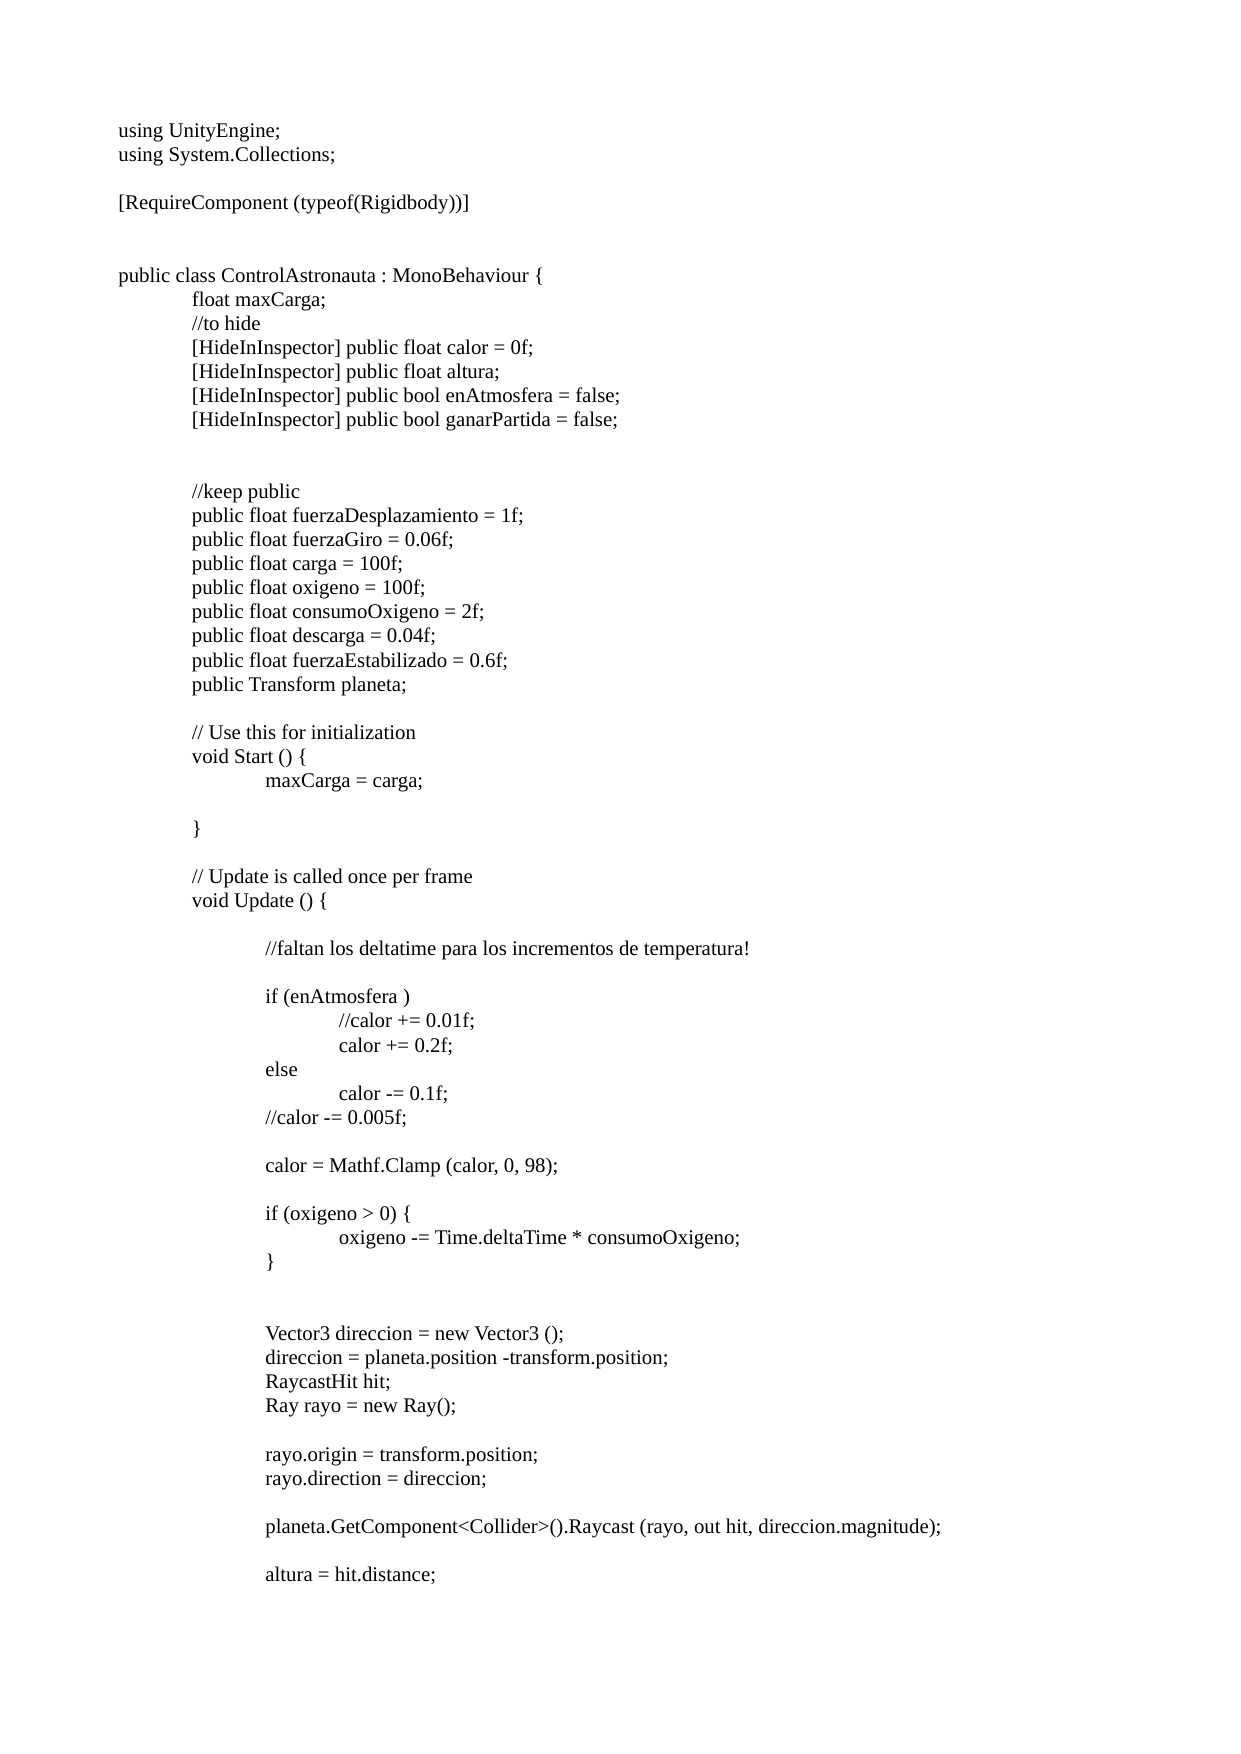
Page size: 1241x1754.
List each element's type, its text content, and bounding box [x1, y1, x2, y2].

text [HideInInspector] public float altura; [118, 359, 1122, 383]
text [HideInInspector] public float calor = 0f; [118, 335, 1122, 359]
text //keep public [118, 479, 1122, 503]
text else [118, 1057, 1122, 1081]
text // Update is called once per frame [118, 864, 1122, 888]
text rayo.origin = transform.position; [118, 1442, 1122, 1466]
text } [118, 1249, 1122, 1273]
text using System.Collections; [118, 142, 1122, 166]
text calor += 0.2f; [118, 1032, 1122, 1057]
text //calor += 0.01f; [118, 1008, 1122, 1032]
text void Update () { [118, 888, 1122, 912]
text calor -= 0.1f; [118, 1081, 1122, 1105]
text // Use this for initialization [118, 720, 1122, 744]
text direccion = planeta.position -transform.position; [118, 1345, 1122, 1369]
text Vector3 direccion = new Vector3 (); [118, 1321, 1122, 1345]
text [HideInInspector] public bool enAtmosfera = false; [118, 383, 1122, 407]
text if (oxigeno > 0) { [118, 1201, 1122, 1225]
text public float consumoOxigeno = 2f; [118, 599, 1122, 623]
text public float carga = 100f; [118, 551, 1122, 575]
text planeta.GetComponent<Collider>().Raycast (rayo, out hit, direccion.magnitude); [118, 1514, 1122, 1538]
text [RequireComponent (typeof(Rigidbody))] [118, 190, 1122, 214]
text //faltan los deltatime para los incrementos de temperatura! [118, 936, 1122, 960]
text float maxCarga; [118, 287, 1122, 311]
text public float fuerzaGiro = 0.06f; [118, 527, 1122, 551]
text rayo.direction = direccion; [118, 1466, 1122, 1490]
text maxCarga = carga; [118, 768, 1122, 792]
text [HideInInspector] public bool ganarPartida = false; [118, 407, 1122, 431]
text public Transform planeta; [118, 672, 1122, 696]
text public float oxigeno = 100f; [118, 575, 1122, 599]
text //calor -= 0.005f; [118, 1105, 1122, 1129]
text altura = hit.distance; [118, 1562, 1122, 1586]
text oxigeno -= Time.deltaTime * consumoOxigeno; [118, 1225, 1122, 1249]
text } [118, 816, 1122, 840]
text public class ControlAstronauta : MonoBehaviour { [118, 262, 1122, 287]
text //to hide [118, 311, 1122, 335]
text void Start () { [118, 744, 1122, 768]
text using UnityEngine; [118, 118, 1122, 142]
text public float fuerzaDesplazamiento = 1f; [118, 503, 1122, 527]
text public float fuerzaEstabilizado = 0.6f; [118, 647, 1122, 672]
text RaycastHit hit; [118, 1369, 1122, 1393]
text calor = Mathf.Clamp (calor, 0, 98); [118, 1153, 1122, 1177]
text if (enAtmosfera ) [118, 984, 1122, 1008]
text Ray rayo = new Ray(); [118, 1393, 1122, 1417]
text public float descarga = 0.04f; [118, 623, 1122, 647]
